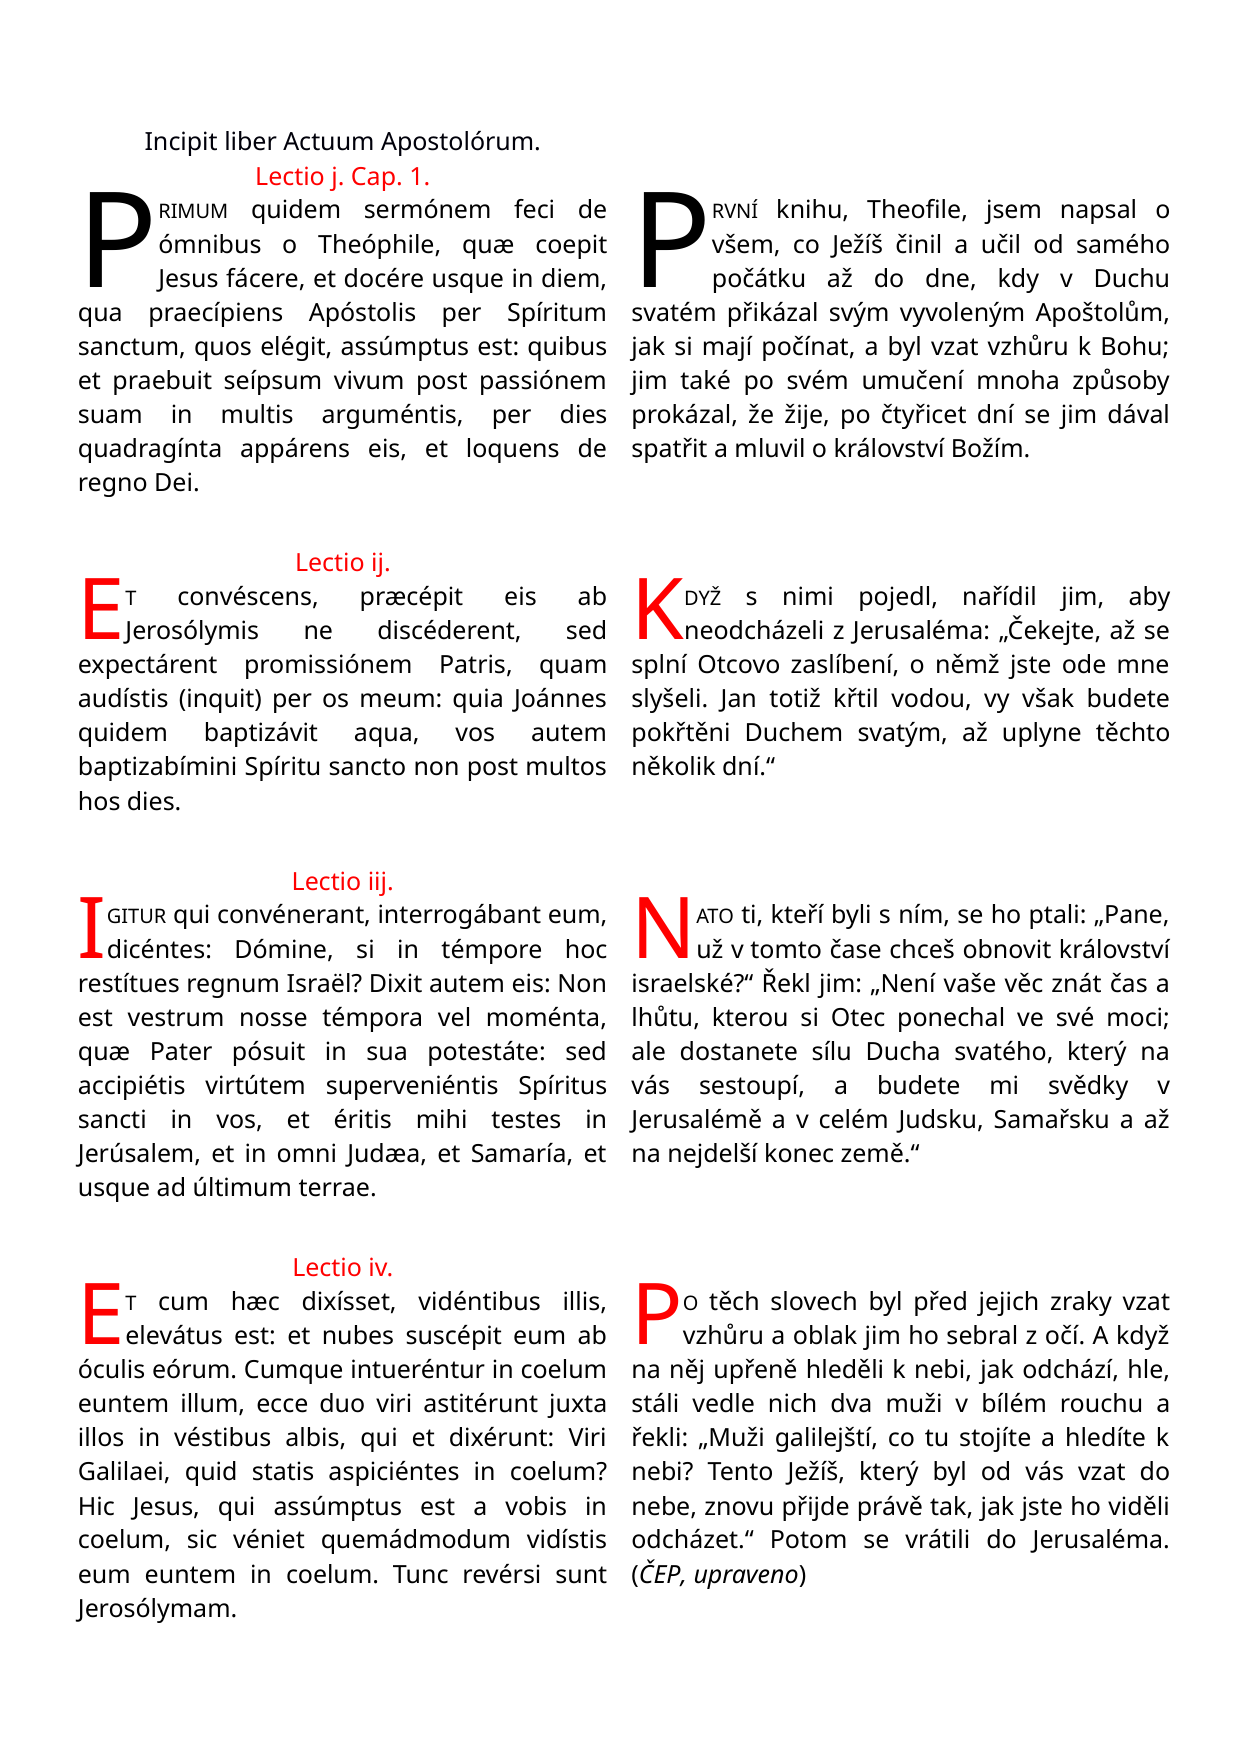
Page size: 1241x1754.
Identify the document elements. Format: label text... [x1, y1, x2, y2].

table_cell Lectio ij. Et convéscens, præcépit eis ab Jerosólymis ne discéderent, sed expectárent promissiónem Patris, quam audístis (inquit) per os meum: quia Joánnes quidem baptizávit aqua, vos autem baptizabímini Spíritu sancto non post multos hos dies. [66, 539, 619, 857]
table_cell Lectio iv. Et cum hæc dixísset, vidéntibus illis, elevátus est: et nubes suscépit eum ab óculis eórum. Cumque intueréntur in coelum euntem illum, ecce duo viri astitérunt juxta illos in véstibus albis, qui et dixérunt: Viri Galilaei, quid statis aspiciéntes in coelum? Hic Jesus, qui assúmptus est a vobis in coelum, sic véniet quemádmodum vidístis eum euntem in coelum. Tunc revérsi sunt Jerosólymam. [66, 1244, 619, 1630]
table_cell První knihu, Theofile, jsem napsal o všem, co Ježíš činil a učil od samého počátku až do dne, kdy v Duchu svatém přikázal svým vyvoleným Apoštolům, jak si mají počínat, a byl vzat vzhůru k Bohu; jim také po svém umučení mnoha způsoby prokázal, že žije, po čtyřicet dní se jim dával spatřit a mluvil o království Božím. [619, 118, 1182, 539]
table_cell Když s nimi pojedl, nařídil jim, aby neodcházeli z Jerusaléma: „Čekejte, až se splní Otcovo zaslíbení, o němž jste ode mne slyšeli. Jan totiž křtil vodou, vy však budete pokřtěni Duchem svatým, až uplyne těchto několik dní.“ [619, 539, 1182, 857]
table_cell Nato ti, kteří byli s ním, se ho ptali: „Pane, už v tomto čase chceš obnovit království israelské?“ Řekl jim: „Není vaše věc znát čas a lhůtu, kterou si Otec ponechal ve své moci; ale dostanete sílu Ducha svatého, který na vás sestoupí, a budete mi svědky v Jerusalémě a v celém Judsku, Samařsku a až na nejdelší konec země.“ [619, 857, 1182, 1244]
table_cell Po těch slovech byl před jejich zraky vzat vzhůru a oblak jim ho sebral z očí. A když na něj upřeně hleděli k nebi, jak odchází, hle, stáli vedle nich dva muži v bílém rouchu a řekli: „Muži galilejští, co tu stojíte a hledíte k nebi? Tento Ježíš, který byl od vás vzat do nebe, znovu přijde právě tak, jak jste ho viděli odcházet.“ Potom se vrátili do Jerusaléma. (ČEP, upraveno) [619, 1244, 1182, 1630]
table_cell Lectio iij. Igitur qui convénerant, interrogábant eum, dicéntes: Dómine, si in témpore hoc restítues regnum Israël? Dixit autem eis: Non est vestrum nosse témpora vel moménta, quæ Pater pósuit in sua potestáte: sed accipiétis virtútem superveniéntis Spíritus sancti in vos, et éritis mihi testes in Jerúsalem, et in omni Judæa, et Samaría, et usque ad últimum terrae. [66, 857, 619, 1244]
table_cell In I. Nocturno Incipit liber Actuum Apostolórum. Lectio j. Cap. 1. Primum quidem sermónem feci de ómnibus o Theóphile, quæ coepit Jesus fácere, et docére usque in diem, qua praecípiens Apóstolis per Spíritum sanctum, quos elégit, assúmptus est: quibus et praebuit seípsum vivum post passiónem suam in multis arguméntis, per dies quadragínta appárens eis, et loquens de regno Dei. [66, 118, 619, 539]
